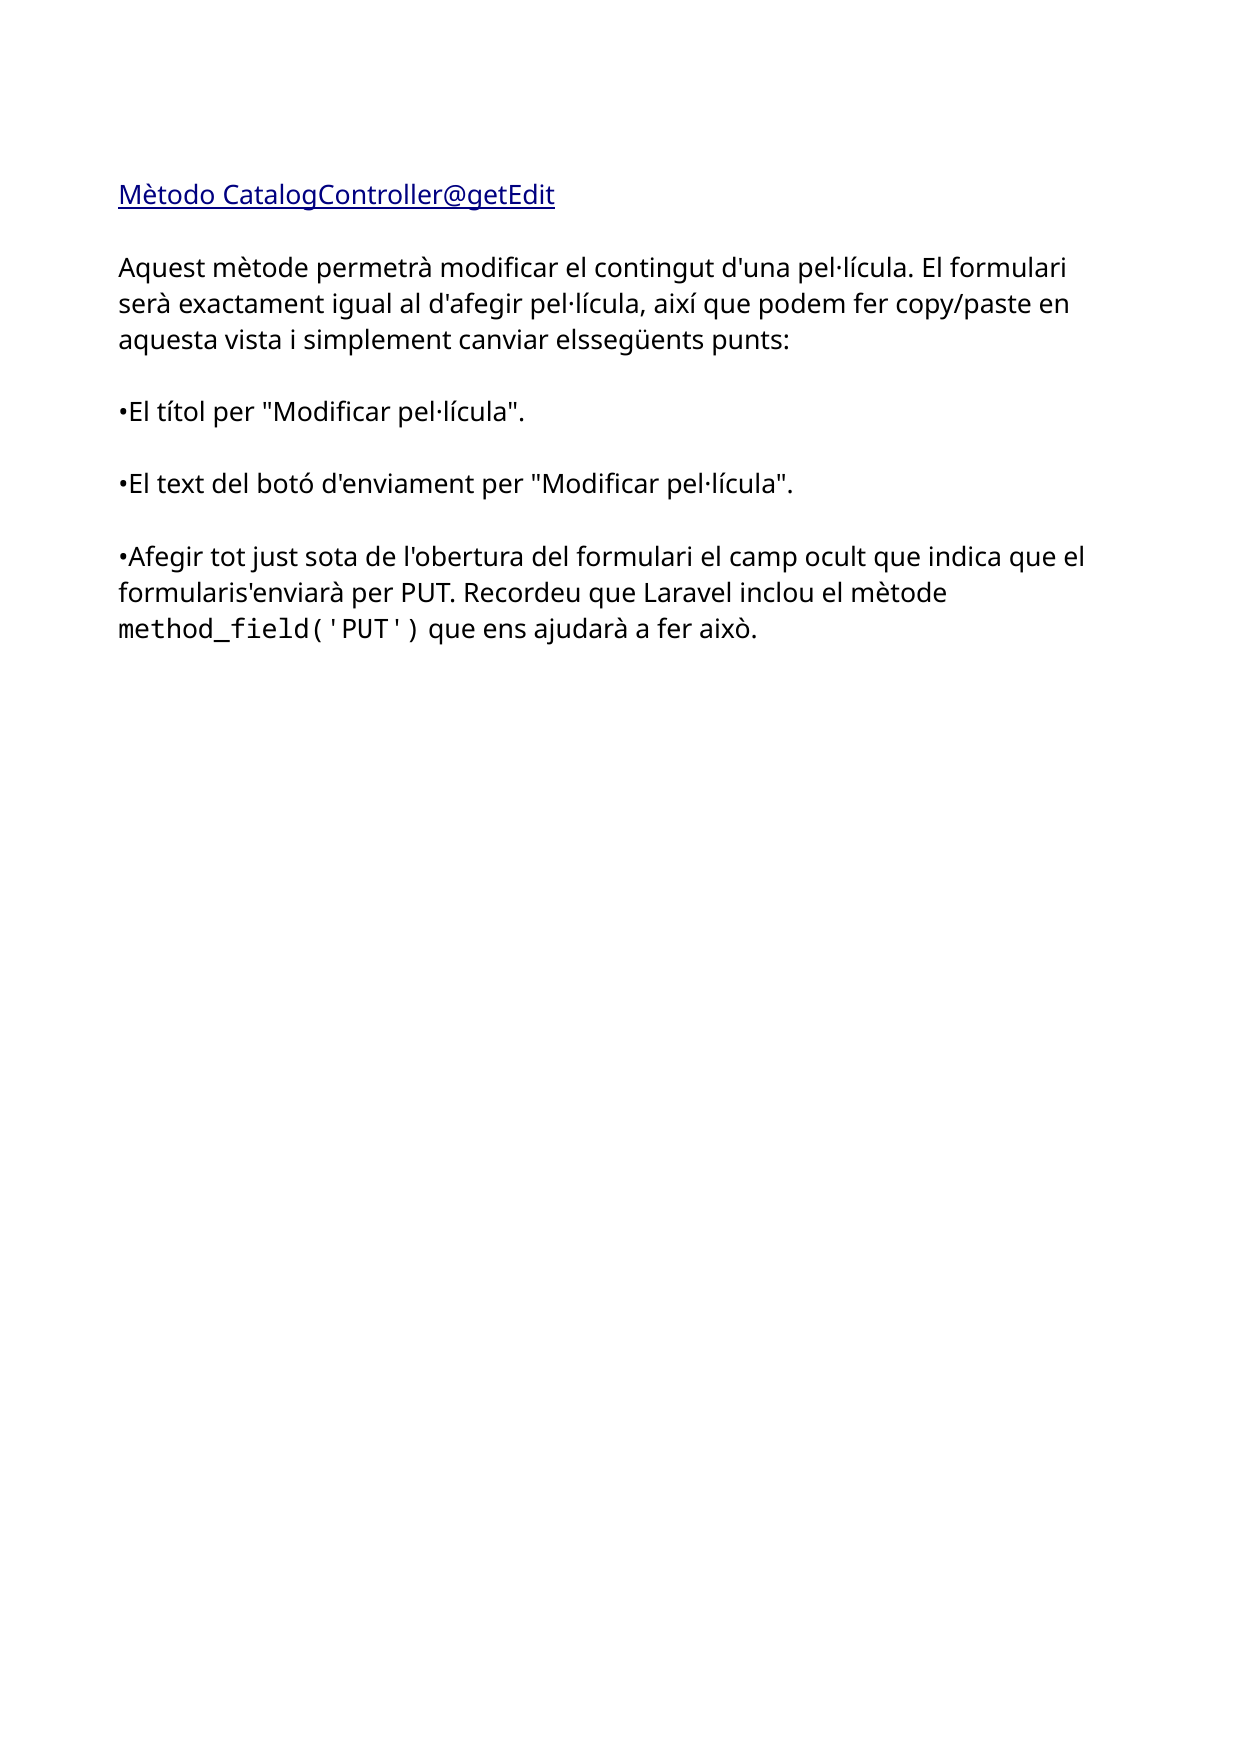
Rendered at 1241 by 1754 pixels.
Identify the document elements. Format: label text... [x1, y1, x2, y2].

text •El text del botó d'enviament per "Modificar pel·lícula". [118, 466, 1122, 502]
text Aquest mètode permetrà modificar el contingut d'una pel·lícula. El formulari serà exactament igual al d'afegir pel·lícula, així que podem fer copy/paste en aquesta vista i simplement canviar elssegüents punts: [118, 249, 1122, 357]
text •El títol per "Modificar pel·lícula". [118, 393, 1122, 429]
text Mètodo CatalogController@getEdit [118, 176, 1122, 212]
text •Afegir tot just sota de l'obertura del formulari el camp ocult que indica que el formularis'enviarà per PUT. Recordeu que Laravel inclou el mètode method_field('PUT') que ens ajudarà a fer això. [118, 538, 1122, 646]
